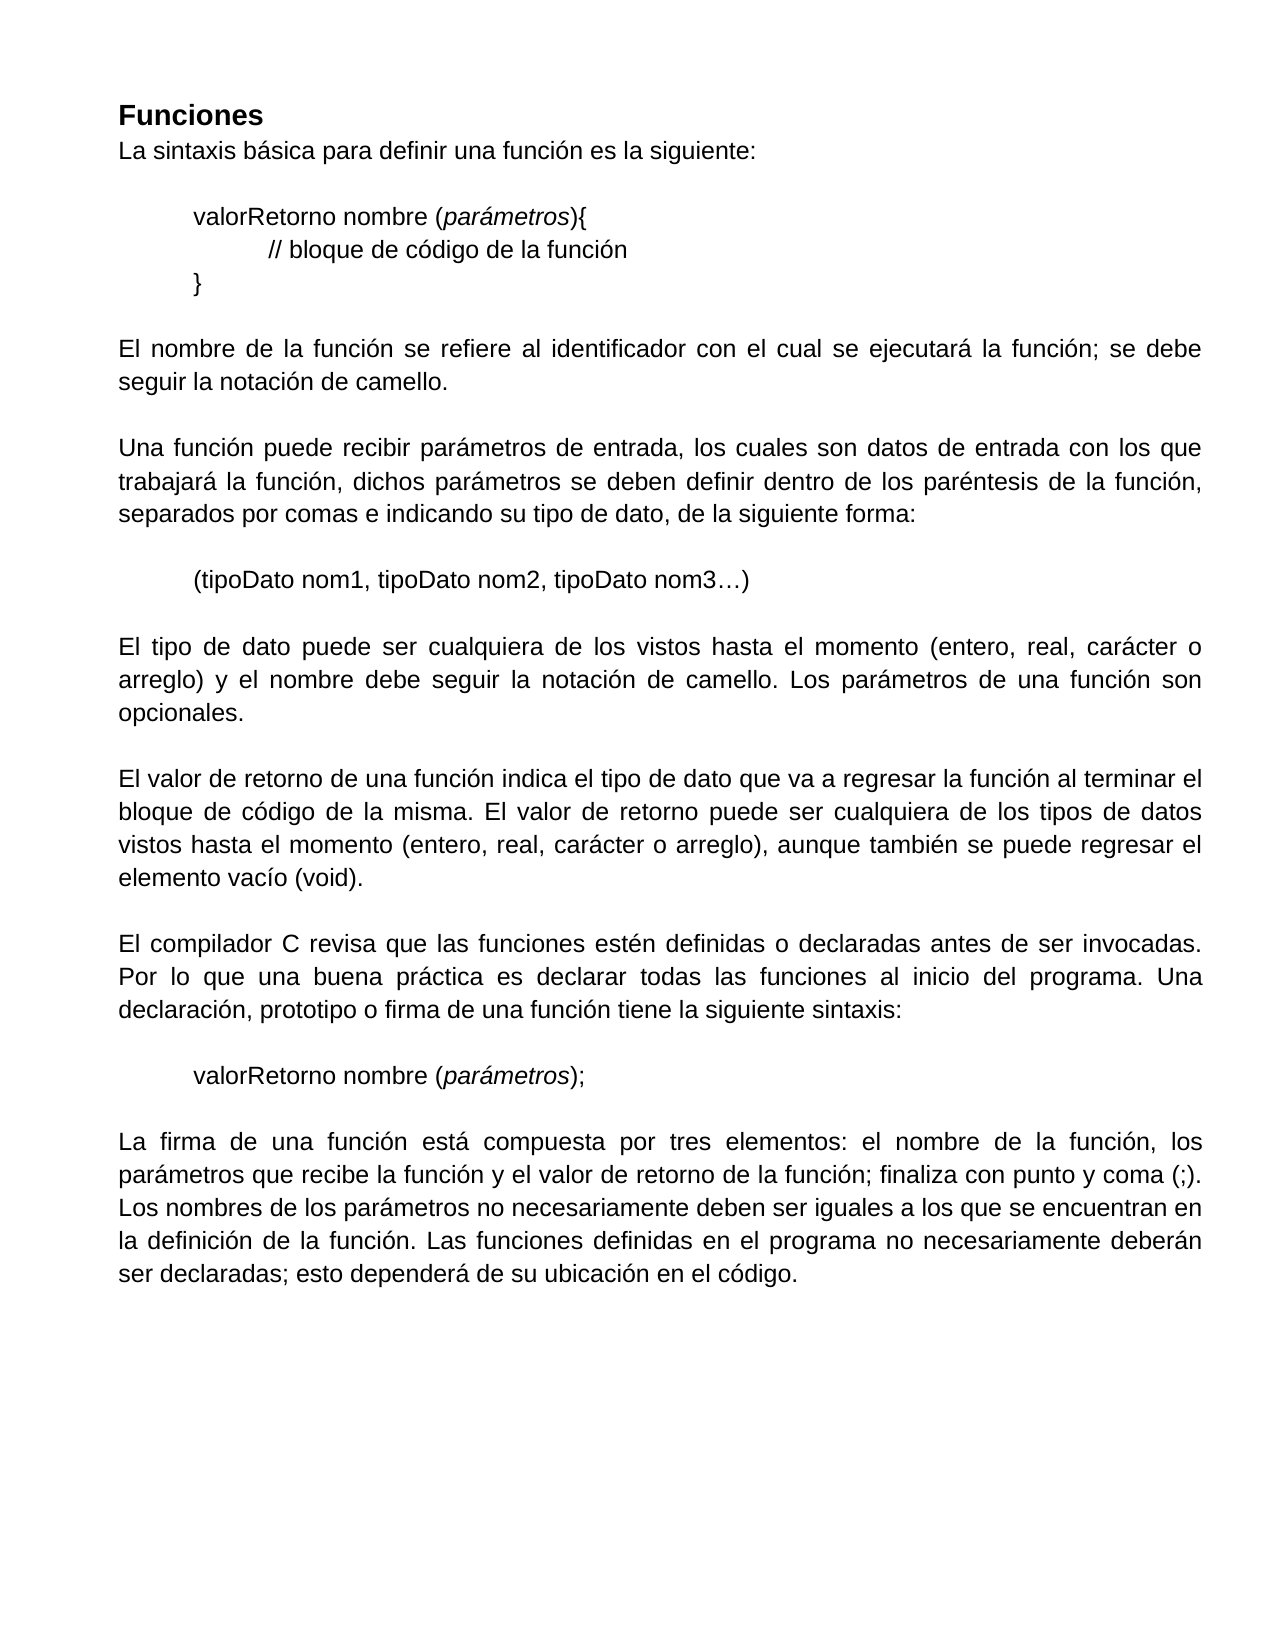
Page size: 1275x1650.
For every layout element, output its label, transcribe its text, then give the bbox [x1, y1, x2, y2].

text valorRetorno nombre (parámetros){ [193, 202, 1205, 231]
text El compilador C revisa que las funciones estén definidas o declaradas antes de ser invocadas. Por lo que una buena práctica es declarar todas las funciones al inicio del programa. Una declaración, prototipo o firma de una función tiene la siguiente sintaxis: [118, 929, 1205, 1023]
text // bloque de código de la función [193, 235, 1205, 264]
text Una función puede recibir parámetros de entrada, los cuales son datos de entrada con los que trabajará la función, dichos parámetros se deben definir dentro de los paréntesis de la función, separados por comas e indicando su tipo de dato, de la siguiente forma: [118, 433, 1205, 528]
text El valor de retorno de una función indica el tipo de dato que va a regresar la función al terminar el bloque de código de la misma. El valor de retorno puede ser cualquiera de los tipos de datos vistos hasta el momento (entero, real, carácter o arreglo), aunque también se puede regresar el elemento vacío (void). [118, 764, 1205, 891]
text El nombre de la función se refiere al identificador con el cual se ejecutará la función; se debe seguir la notación de camello. [118, 334, 1205, 396]
text valorRetorno nombre (parámetros); [118, 1061, 1205, 1089]
text El tipo de dato puede ser cualquiera de los vistos hasta el momento (entero, real, carácter o arreglo) y el nombre debe seguir la notación de camello. Los parámetros de una función son opcionales. [118, 632, 1205, 726]
text (tipoDato nom1, tipoDato nom2, tipoDato nom3…) [118, 566, 1205, 594]
text La firma de una función está compuesta por tres elementos: el nombre de la función, los parámetros que recibe la función y el valor de retorno de la función; finaliza con punto y coma (;). Los nombres de los parámetros no necesariamente deben ser iguales a los que se encuentran en la definición de la función. Las funciones definidas en el programa no necesariamente deberán ser declaradas; esto dependerá de su ubicación en el código. [118, 1127, 1205, 1288]
text } [193, 268, 1205, 297]
text La sintaxis básica para definir una función es la siguiente: [118, 136, 1205, 165]
text Funciones [118, 98, 1205, 131]
